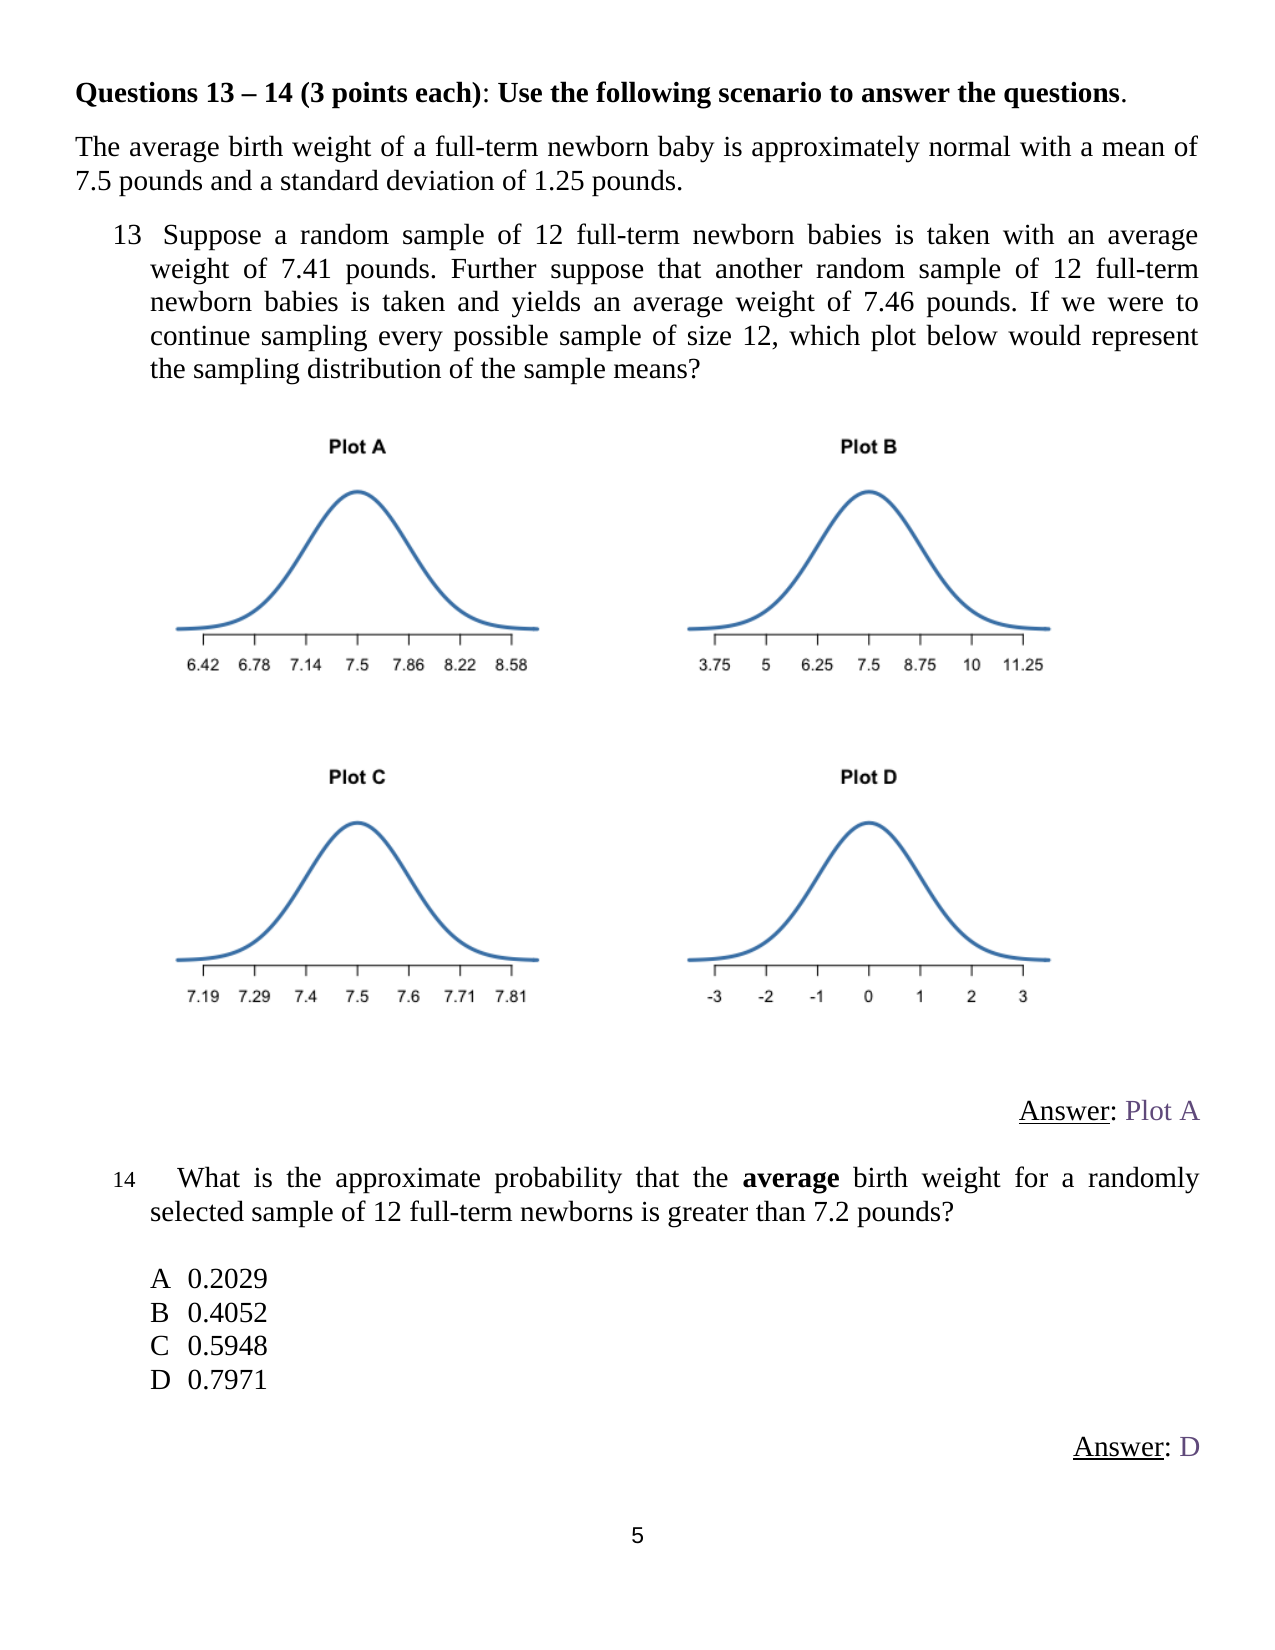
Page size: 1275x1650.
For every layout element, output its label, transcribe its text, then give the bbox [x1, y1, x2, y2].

list 0.5948 [150, 1328, 1200, 1362]
text Questions 13 – 14 (3 points each): Use the following scenario to answer the questions. [75, 75, 1200, 108]
text Answer: Plot A [75, 1093, 1200, 1127]
picture [82, 405, 1105, 1067]
text Answer: D [75, 1429, 1200, 1462]
list What is the approximate probability that the average birth weight for a randomly selected sample of 12 full-term newborns is greater than 7.2 pounds? [112, 1161, 1200, 1228]
list 0.4052 [150, 1295, 1200, 1328]
list 0.7971 [150, 1362, 1200, 1395]
list 0.2029 [150, 1261, 1200, 1295]
text The average birth weight of a full-term newborn baby is approximately normal with a mean of 7.5 pounds and a standard deviation of 1.25 pounds. [75, 129, 1200, 196]
list Suppose a random sample of 12 full-term newborn babies is taken with an average weight of 7.41 pounds. Further suppose that another random sample of 12 full-term newborn babies is taken and yields an average weight of 7.46 pounds. If we were to continue sampling every possible sample of size 12, which plot below would represent the sampling distribution of the sample means? [112, 217, 1200, 385]
